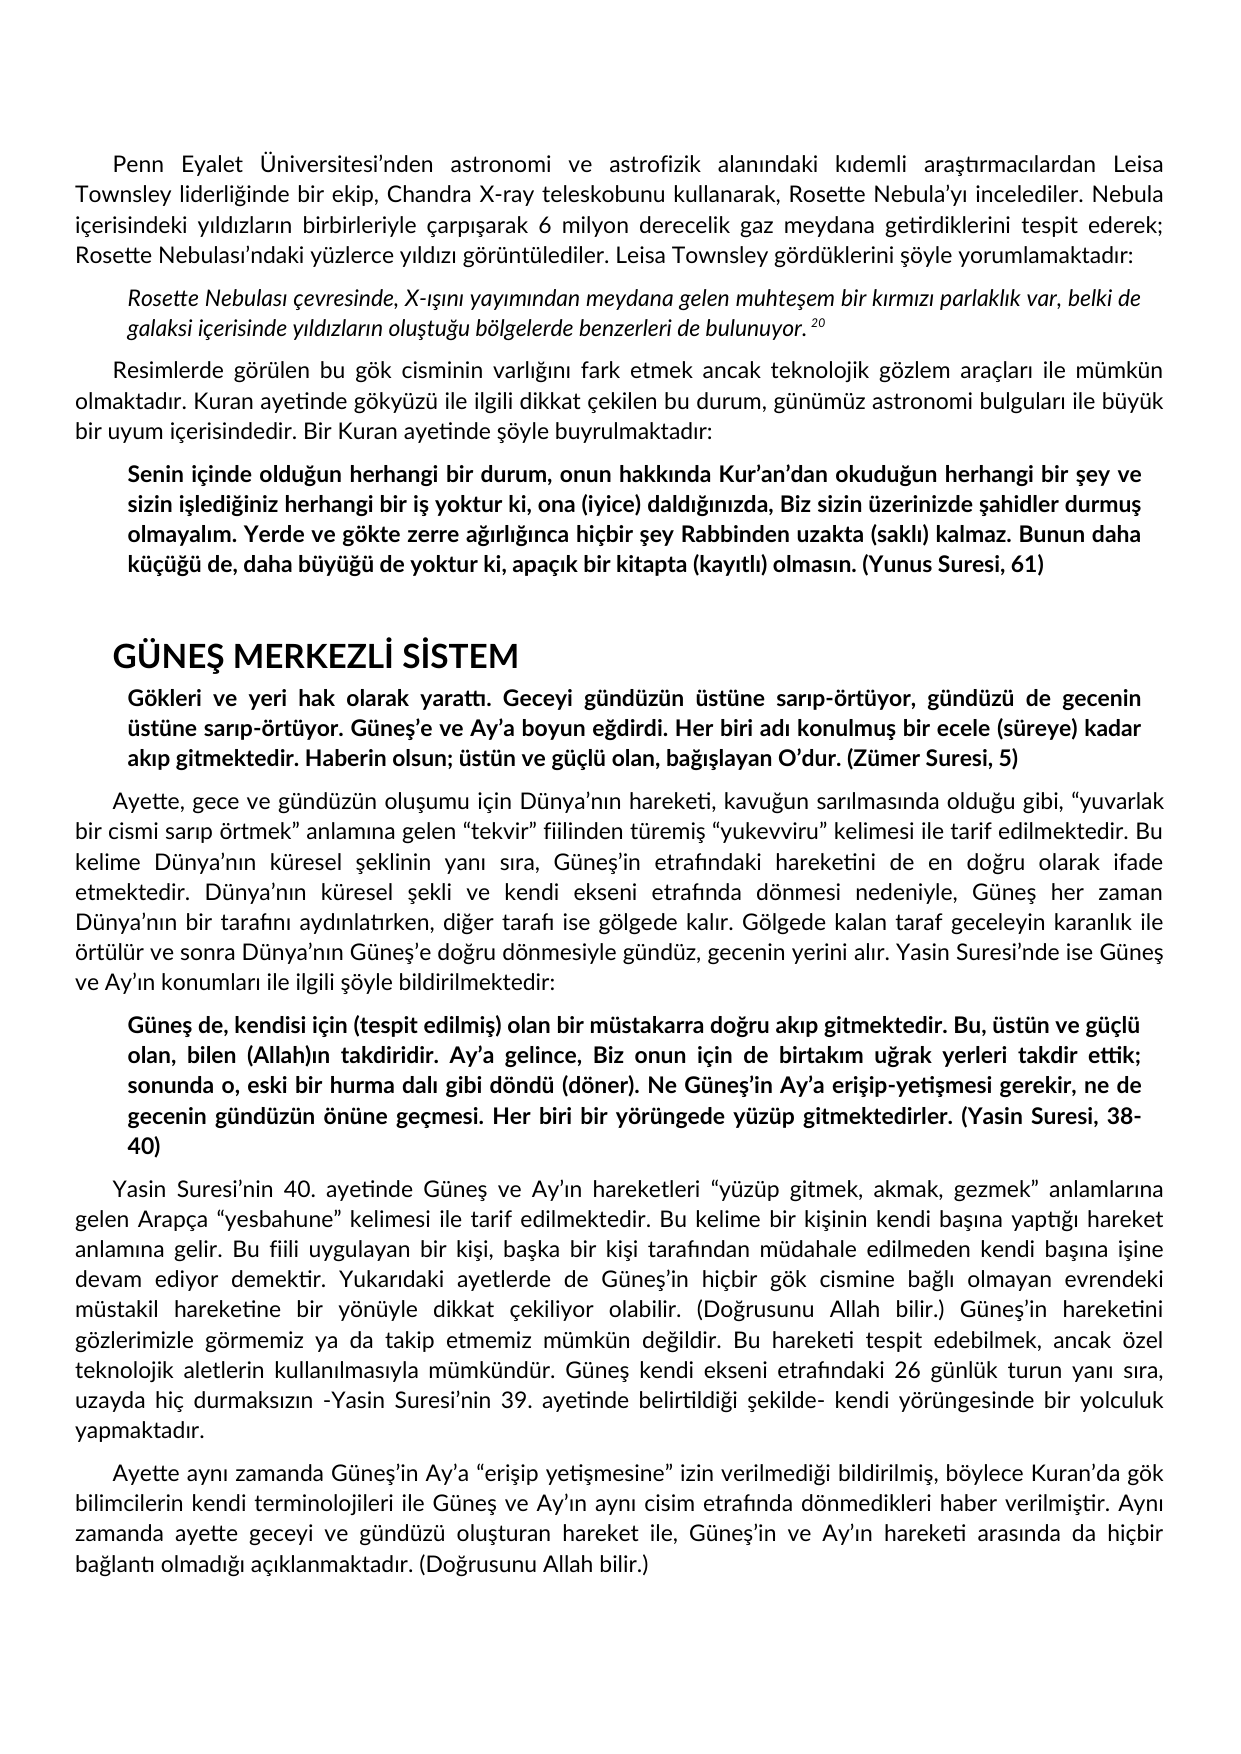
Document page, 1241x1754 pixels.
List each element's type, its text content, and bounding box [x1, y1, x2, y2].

text Yasin Suresi’nin 40. ayetinde Güneş ve Ay’ın hareketleri “yüzüp gitmek, akmak, gezmek” anlamlarına gelen Arapça “yesbahune” kelimesi ile tarif edilmektedir. Bu kelime bir kişinin kendi başına yaptığı hareket anlamına gelir. Bu fiili uygulayan bir kişi, başka bir kişi tarafından müdahale edilmeden kendi başına işine devam ediyor demektir. Yukarıdaki ayetlerde de Güneş’in hiçbir gök cismine bağlı olmayan evrendeki müstakil hareketine bir yönüyle dikkat çekiliyor olabilir. (Doğrusunu Allah bilir.) Güneş’in hareketini gözlerimizle görmemiz ya da takip etmemiz mümkün değildir. Bu hareketi tespit edebilmek, ancak özel teknolojik aletlerin kullanılmasıyla mümkündür. Güneş kendi ekseni etrafındaki 26 günlük turun yanı sıra, uzayda hiç durmaksızın -Yasin Suresi’nin 39. ayetinde belirtildiği şekilde- kendi yörüngesinde bir yolculuk yapmaktadır. [75, 1174, 1165, 1443]
text Resimlerde görülen bu gök cisminin varlığını fark etmek ancak teknolojik gözlem araçları ile mümkün olmaktadır. Kuran ayetinde gökyüzü ile ilgili dikkat çekilen bu durum, günümüz astronomi bulguları ile büyük bir uyum içerisindedir. Bir Kuran ayetinde şöyle buyrulmaktadır: [75, 356, 1165, 444]
text Penn Eyalet Üniversitesi’nden astronomi ve astrofizik alanındaki kıdemli araştırmacılardan Leisa Townsley liderliğinde bir ekip, Chandra X-ray teleskobunu kullanarak, Rosette Nebula’yı incelediler. Nebula içerisindeki yıldızların birbirleriyle çarpışarak 6 milyon derecelik gaz meydana getirdiklerini tespit ederek; Rosette Nebulası’ndaki yüzlerce yıldızı görüntülediler. Leisa Townsley gördüklerini şöyle yorumlamaktadır: [75, 150, 1165, 268]
text Güneş de, kendisi için (tespit edilmiş) olan bir müstakarra doğru akıp gitmektedir. Bu, üstün ve güçlü olan, bilen (Allah)ın takdiridir. Ay’a gelince, Biz onun için de birtakım uğrak yerleri takdir ettik; sonunda o, eski bir hurma dalı gibi döndü (döner). Ne Güneş’in Ay’a erişip-yetişmesi gerekir, ne de gecenin gündüzün önüne geçmesi. Her biri bir yörüngede yüzüp gitmektedirler. (Yasin Suresi, 38-40) [127, 1011, 1143, 1159]
text Gökleri ve yeri hak olarak yarattı. Geceyi gündüzün üstüne sarıp-örtüyor, gündüzü de gecenin üstüne sarıp-örtüyor. Güneş’e ve Ay’a boyun eğdirdi. Her biri adı konulmuş bir ecele (süreye) kadar akıp gitmektedir. Haberin olsun; üstün ve güçlü olan, bağışlayan O’dur. (Zümer Suresi, 5) [127, 684, 1143, 772]
text Senin içinde olduğun herhangi bir durum, onun hakkında Kur’an’dan okuduğun herhangi bir şey ve sizin işlediğiniz herhangi bir iş yoktur ki, ona (iyice) daldığınızda, Biz sizin üzerinizde şahidler durmuş olmayalım. Yerde ve gökte zerre ağırlığınca hiçbir şey Rabbinden uzakta (saklı) kalmaz. Bunun daha küçüğü de, daha büyüğü de yoktur ki, apaçık bir kitapta (kayıtlı) olmasın. (Yunus Suresi, 61) [127, 459, 1143, 577]
subtitle GÜNEŞ MERKEZLİ SİSTEM [112, 635, 1165, 675]
text Ayette aynı zamanda Güneş’in Ay’a “erişip yetişmesine” izin verilmediği bildirilmiş, böylece Kuran’da gök bilimcilerin kendi terminolojileri ile Güneş ve Ay’ın aynı cisim etrafında dönmedikleri haber verilmiştir. Aynı zamanda ayette geceyi ve gündüzü oluşturan hareket ile, Güneş’in ve Ay’ın hareketi arasında da hiçbir bağlantı olmadığı açıklanmaktadır. (Doğrusunu Allah bilir.) [75, 1459, 1165, 1577]
text Rosette Nebulası çevresinde, X-ışını yayımından meydana gelen muhteşem bir kırmızı parlaklık var, belki de galaksi içerisinde yıldızların oluştuğu bölgelerde benzerleri de bulunuyor. 20 [127, 283, 1143, 341]
text Ayette, gece ve gündüzün oluşumu için Dünya’nın hareketi, kavuğun sarılmasında olduğu gibi, “yuvarlak bir cismi sarıp örtmek” anlamına gelen “tekvir” fiilinden türemiş “yukevviru” kelimesi ile tarif edilmektedir. Bu kelime Dünya’nın küresel şeklinin yanı sıra, Güneş’in etrafındaki hareketini de en doğru olarak ifade etmektedir. Dünya’nın küresel şekli ve kendi ekseni etrafında dönmesi nedeniyle, Güneş her zaman Dünya’nın bir tarafını aydınlatırken, diğer tarafı ise gölgede kalır. Gölgede kalan taraf geceleyin karanlık ile örtülür ve sonra Dünya’nın Güneş’e doğru dönmesiyle gündüz, gecenin yerini alır. Yasin Suresi’nde ise Güneş ve Ay’ın konumları ile ilgili şöyle bildirilmektedir: [75, 787, 1165, 996]
